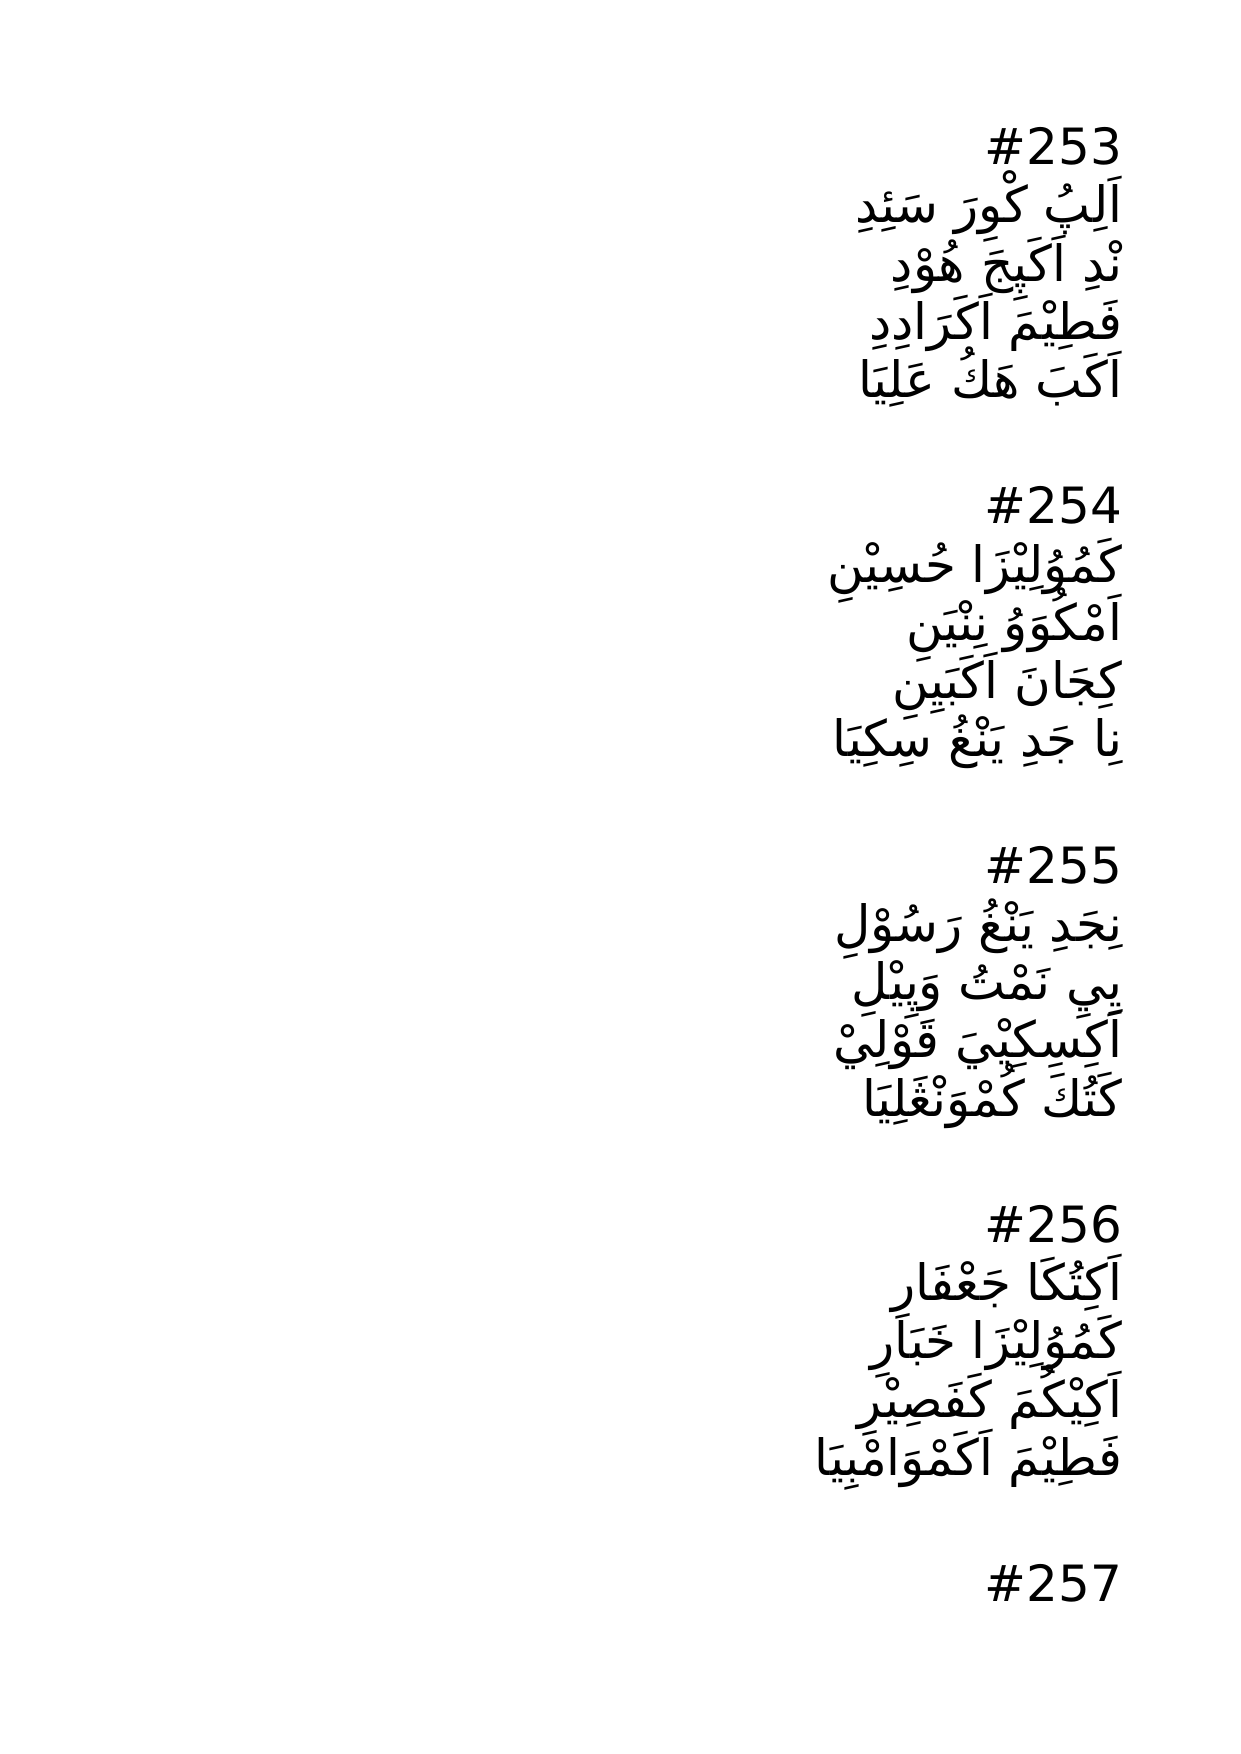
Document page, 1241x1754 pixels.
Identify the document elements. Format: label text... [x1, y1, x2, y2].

text اَمْكُوَوُ نِنْيَنِ [118, 594, 1122, 652]
text نِجَدِ يَنْغُ رَسُوْلِ [118, 895, 1122, 953]
text يِيِ نَمْتُ وَپِيْلِ [118, 953, 1122, 1011]
text نِا جَدِ يَنْغُ سِكِيَا [118, 710, 1122, 768]
text كَمُوُلِيْزَا حُسِيْنِ [118, 536, 1122, 594]
text #253 [118, 118, 1122, 176]
text #254 [118, 477, 1122, 536]
text #257 [118, 1555, 1122, 1613]
text اَلِپُ كْوِرَ سَئِدِ [118, 176, 1122, 234]
text كَتُكَ كُمْوَنْڠَلِيَا [118, 1069, 1122, 1128]
text كَمُوُلِيْزَا خَبَارِ [118, 1312, 1122, 1371]
text #256 [118, 1196, 1122, 1254]
text اَكِتُكَا جَعْفَارِ [118, 1254, 1122, 1312]
text اَكِيْكُمَ كَفَصِيْرِ [118, 1371, 1122, 1429]
text فَطِيْمَ اَكَرَادِدِ [118, 293, 1122, 351]
text #255 [118, 837, 1122, 895]
text اَكَبَ هَكُ عَلِيَا [118, 351, 1122, 409]
text اَكِسِكِيْيَ قَوْلِيْ [118, 1011, 1122, 1069]
text نْدِ اَكَپِجَ هُوْدِ [118, 234, 1122, 293]
text فَطِيْمَ اَكَمْوَامْبِيَا [118, 1429, 1122, 1487]
text كِجَانَ اَكَبَيِنِ [118, 652, 1122, 710]
